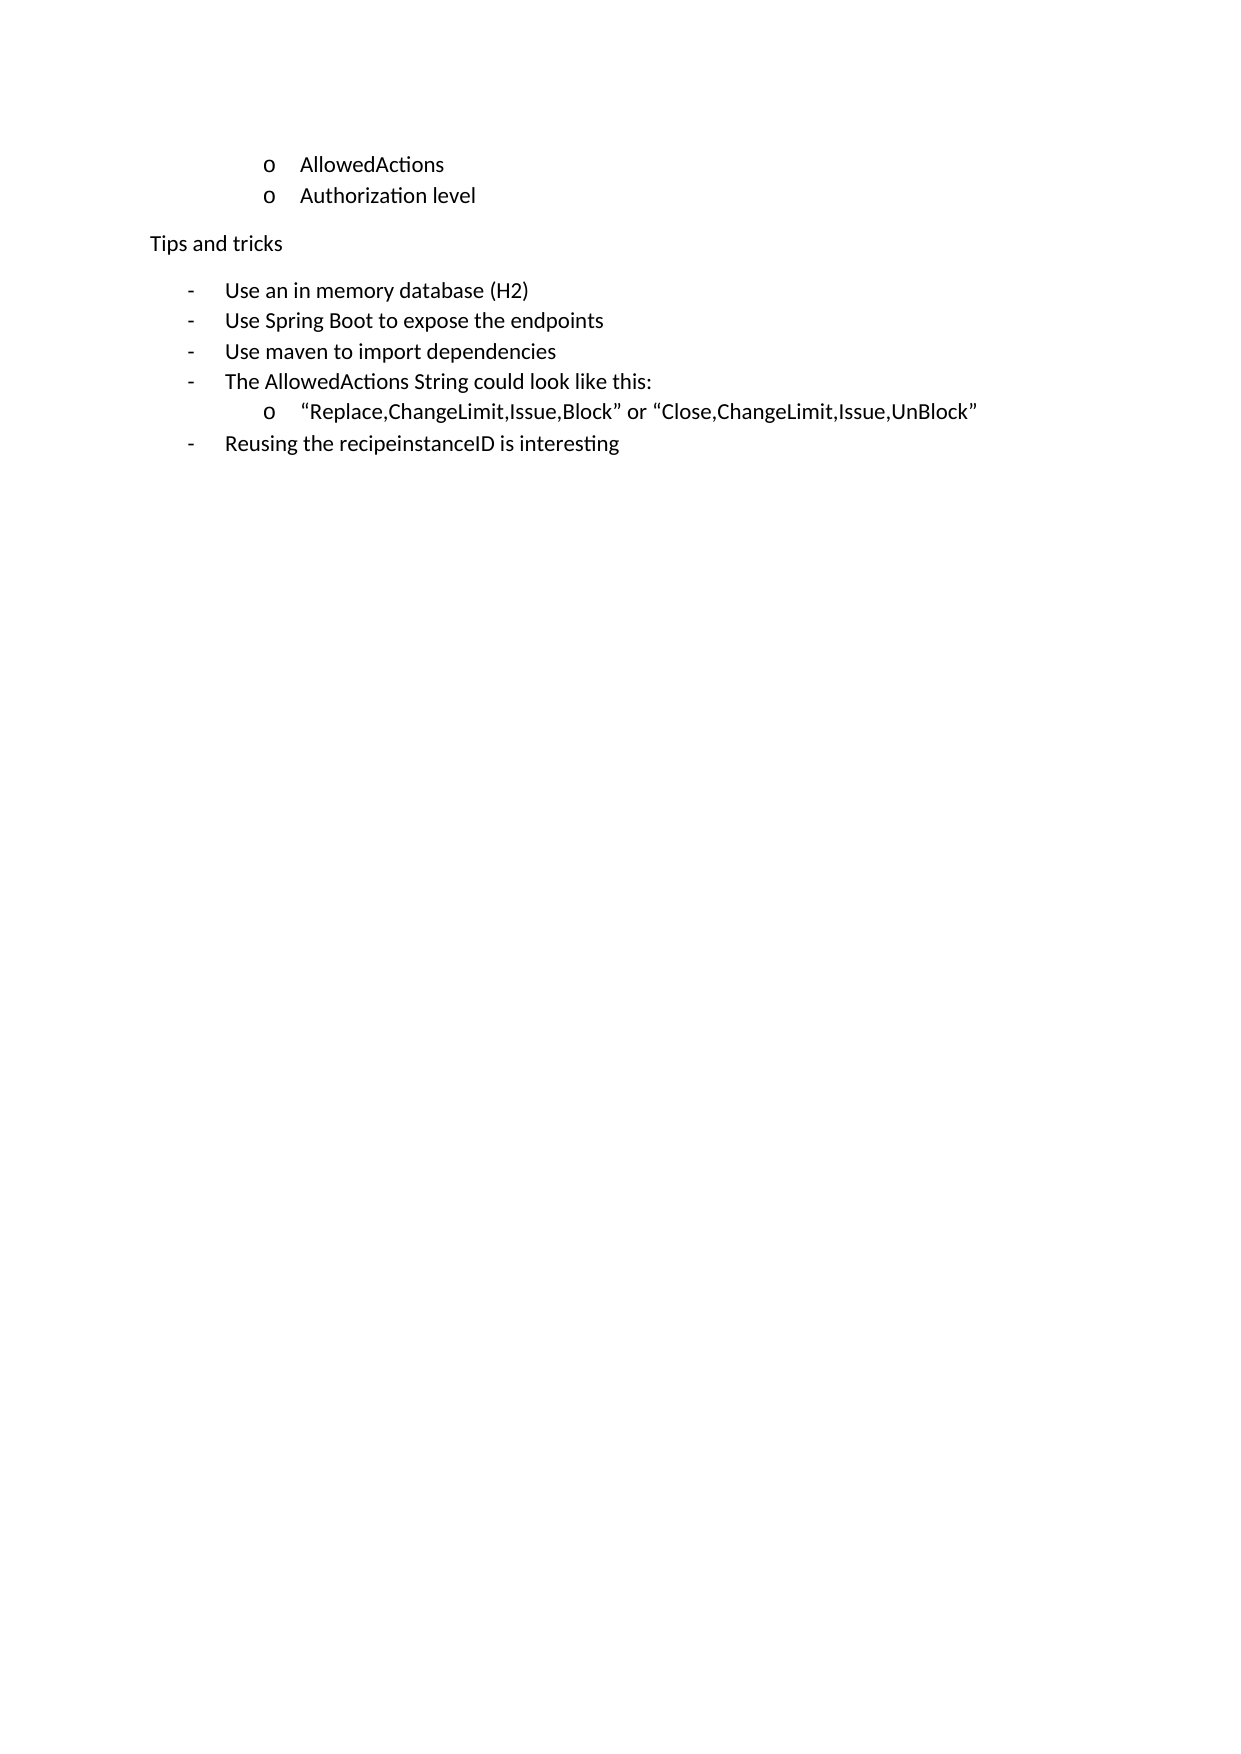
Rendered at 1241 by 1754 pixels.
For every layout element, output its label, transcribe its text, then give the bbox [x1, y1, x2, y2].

list Use an in memory database (H2) [187, 276, 1090, 304]
list The AllowedActions String could look like this: [187, 367, 1090, 395]
text Tips and tricks [150, 229, 1090, 258]
list Authorization level [262, 181, 1090, 211]
list Reusing the recipeinstanceID is interesting [187, 429, 1090, 457]
list “Replace,ChangeLimit,Issue,Block” or “Close,ChangeLimit,Issue,UnBlock” [262, 397, 1090, 426]
list Use Spring Boot to expose the endpoints [187, 307, 1090, 335]
list Use maven to import dependencies [187, 337, 1090, 365]
list AllowedActions [262, 150, 1090, 179]
